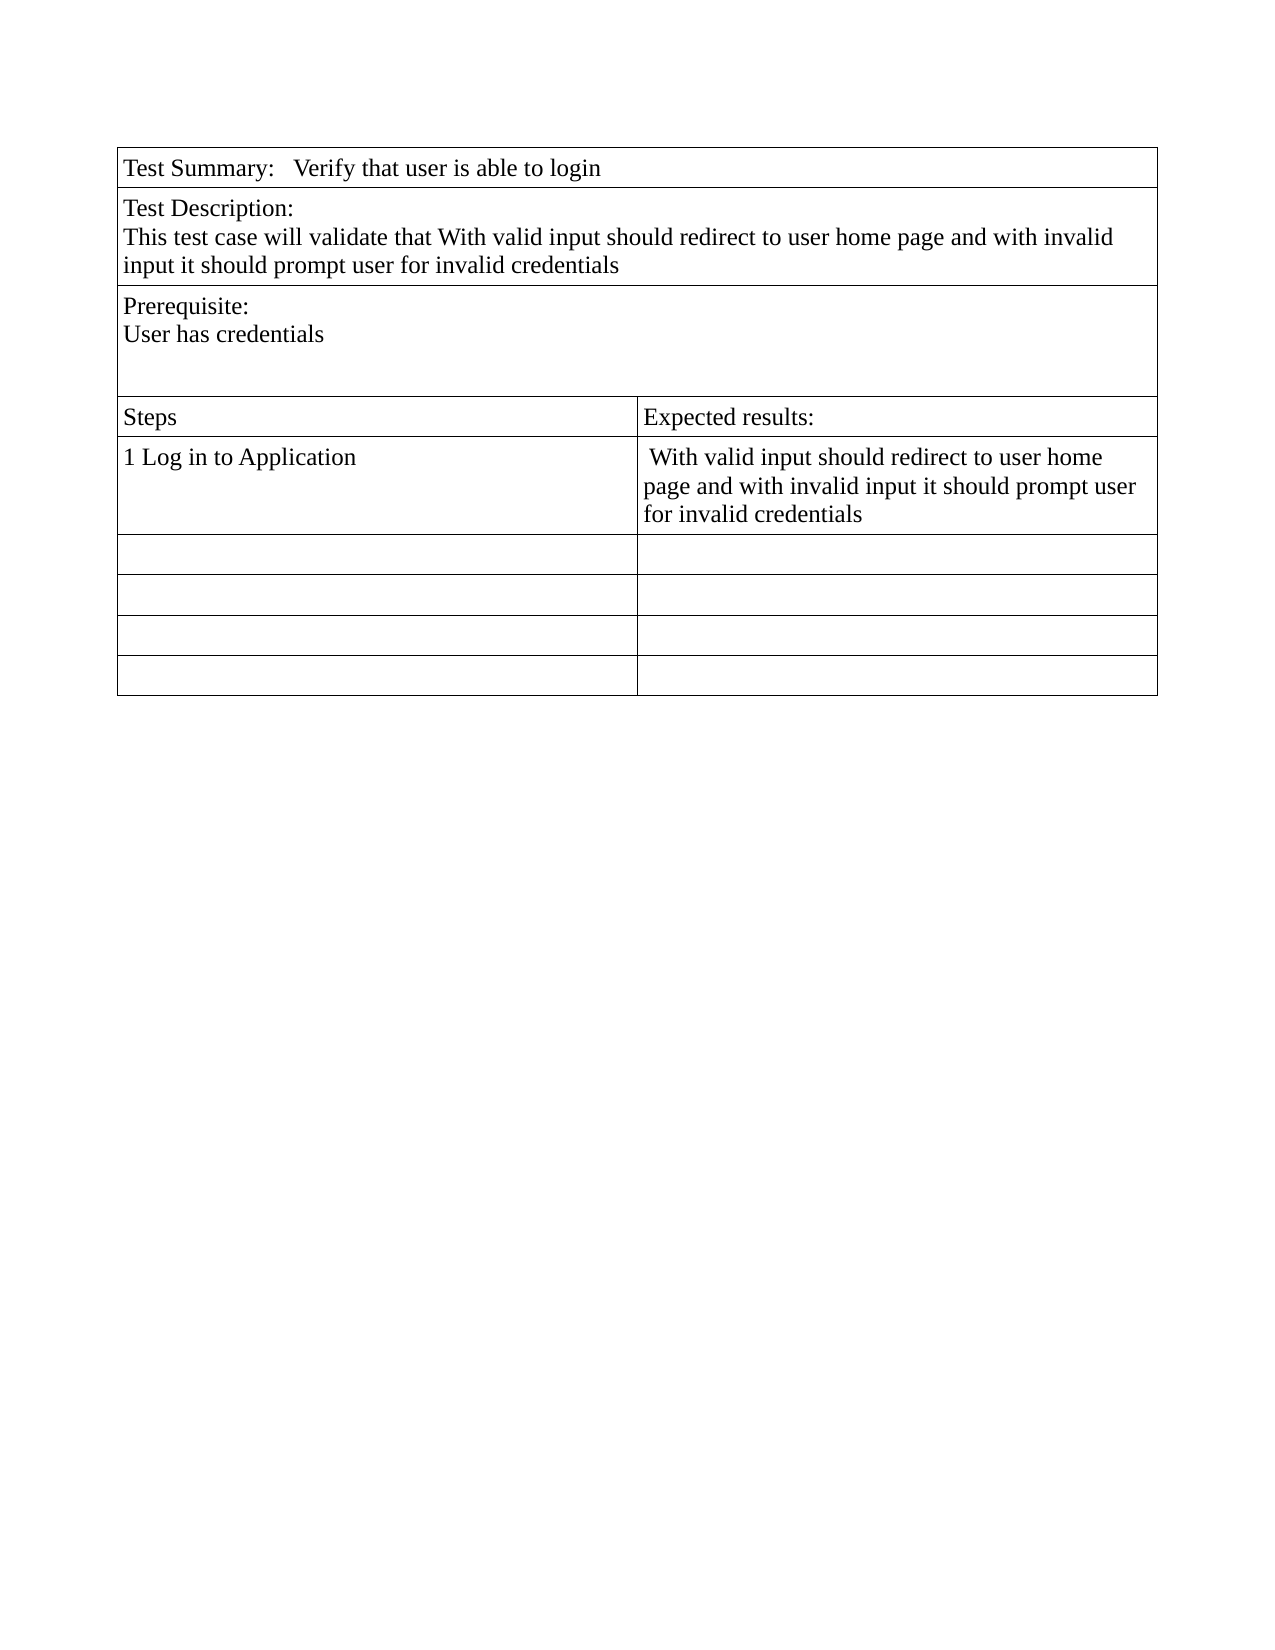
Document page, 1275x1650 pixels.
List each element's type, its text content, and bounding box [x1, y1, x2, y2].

table_header Test Summary: Verify that user is able to login [118, 148, 1157, 187]
table_cell [638, 535, 1157, 574]
table_cell [638, 656, 1157, 695]
table_cell [638, 616, 1157, 655]
table_cell Expected results: [638, 397, 1157, 436]
table_cell [638, 575, 1157, 615]
table_cell Prerequisite: User has credentials [118, 286, 1157, 396]
table_cell 1 Log in to Application [118, 437, 637, 534]
table_cell [118, 535, 637, 574]
table_cell [118, 616, 637, 655]
table_cell [118, 656, 637, 695]
table_cell [118, 575, 637, 615]
table_cell Test Description: This test case will validate that With valid input should redirect to user home page and with invalid input it should prompt user for invalid credentials [118, 188, 1157, 285]
table_cell Steps [118, 397, 637, 436]
table_cell With valid input should redirect to user home page and with invalid input it should prompt user for invalid credentials [638, 437, 1157, 534]
